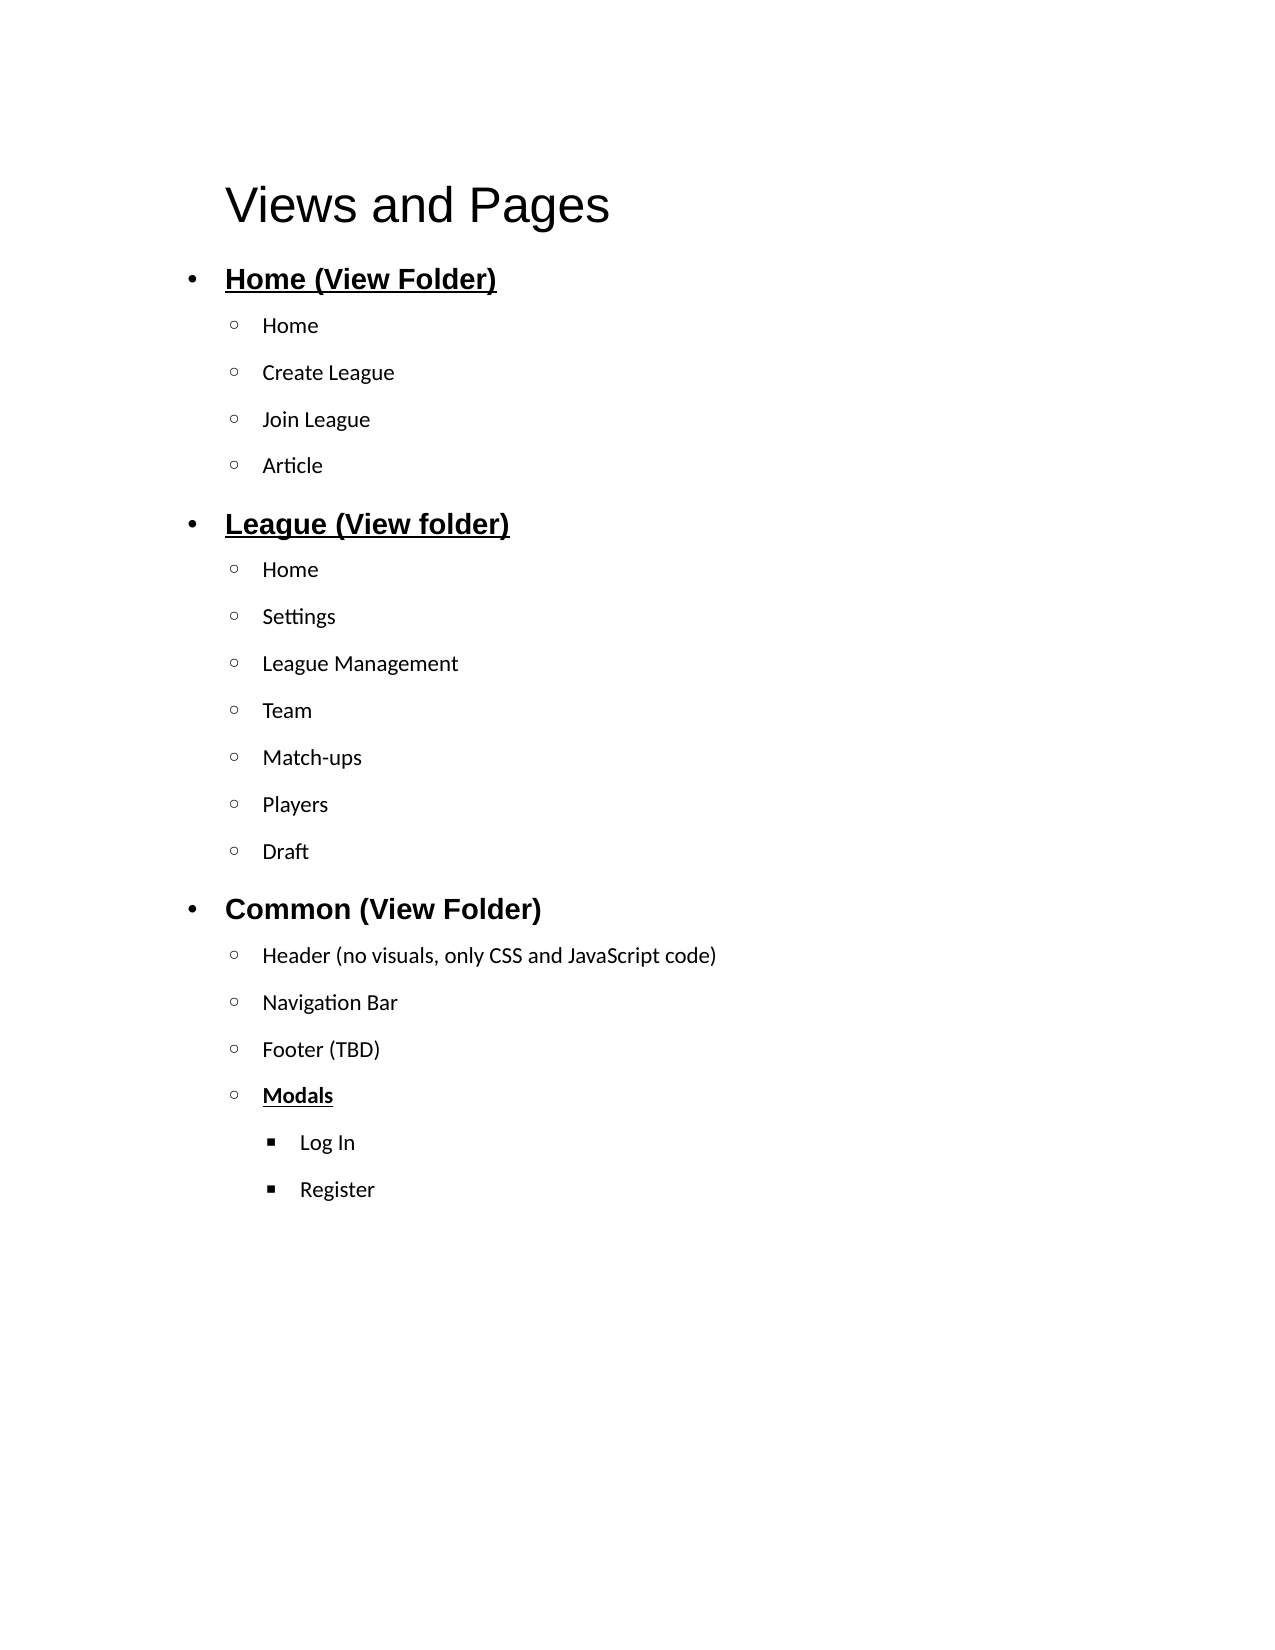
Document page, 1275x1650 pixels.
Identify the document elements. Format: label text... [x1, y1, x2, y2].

subtitle Views and Pages [187, 175, 1125, 232]
list Home [225, 556, 1125, 584]
list Modals [225, 1082, 1125, 1109]
list Match-ups [225, 743, 1125, 771]
list Settings [225, 602, 1125, 631]
list Team [225, 696, 1125, 724]
title Home (View Folder) [187, 262, 1125, 296]
list Players [225, 790, 1125, 818]
list Join League [225, 405, 1125, 433]
list Footer (TBD) [225, 1035, 1125, 1063]
list Log In [262, 1128, 1125, 1156]
list Home [225, 311, 1125, 339]
list Register [262, 1175, 1125, 1203]
list Navigation Bar [225, 988, 1125, 1016]
list Header (no visuals, only CSS and JavaScript code) [225, 941, 1125, 969]
list Draft [225, 837, 1125, 865]
list Create League [225, 358, 1125, 386]
list League Management [225, 649, 1125, 677]
title League (View folder) [187, 507, 1125, 541]
title Common (View Folder) [187, 892, 1125, 926]
list Article [225, 452, 1125, 479]
